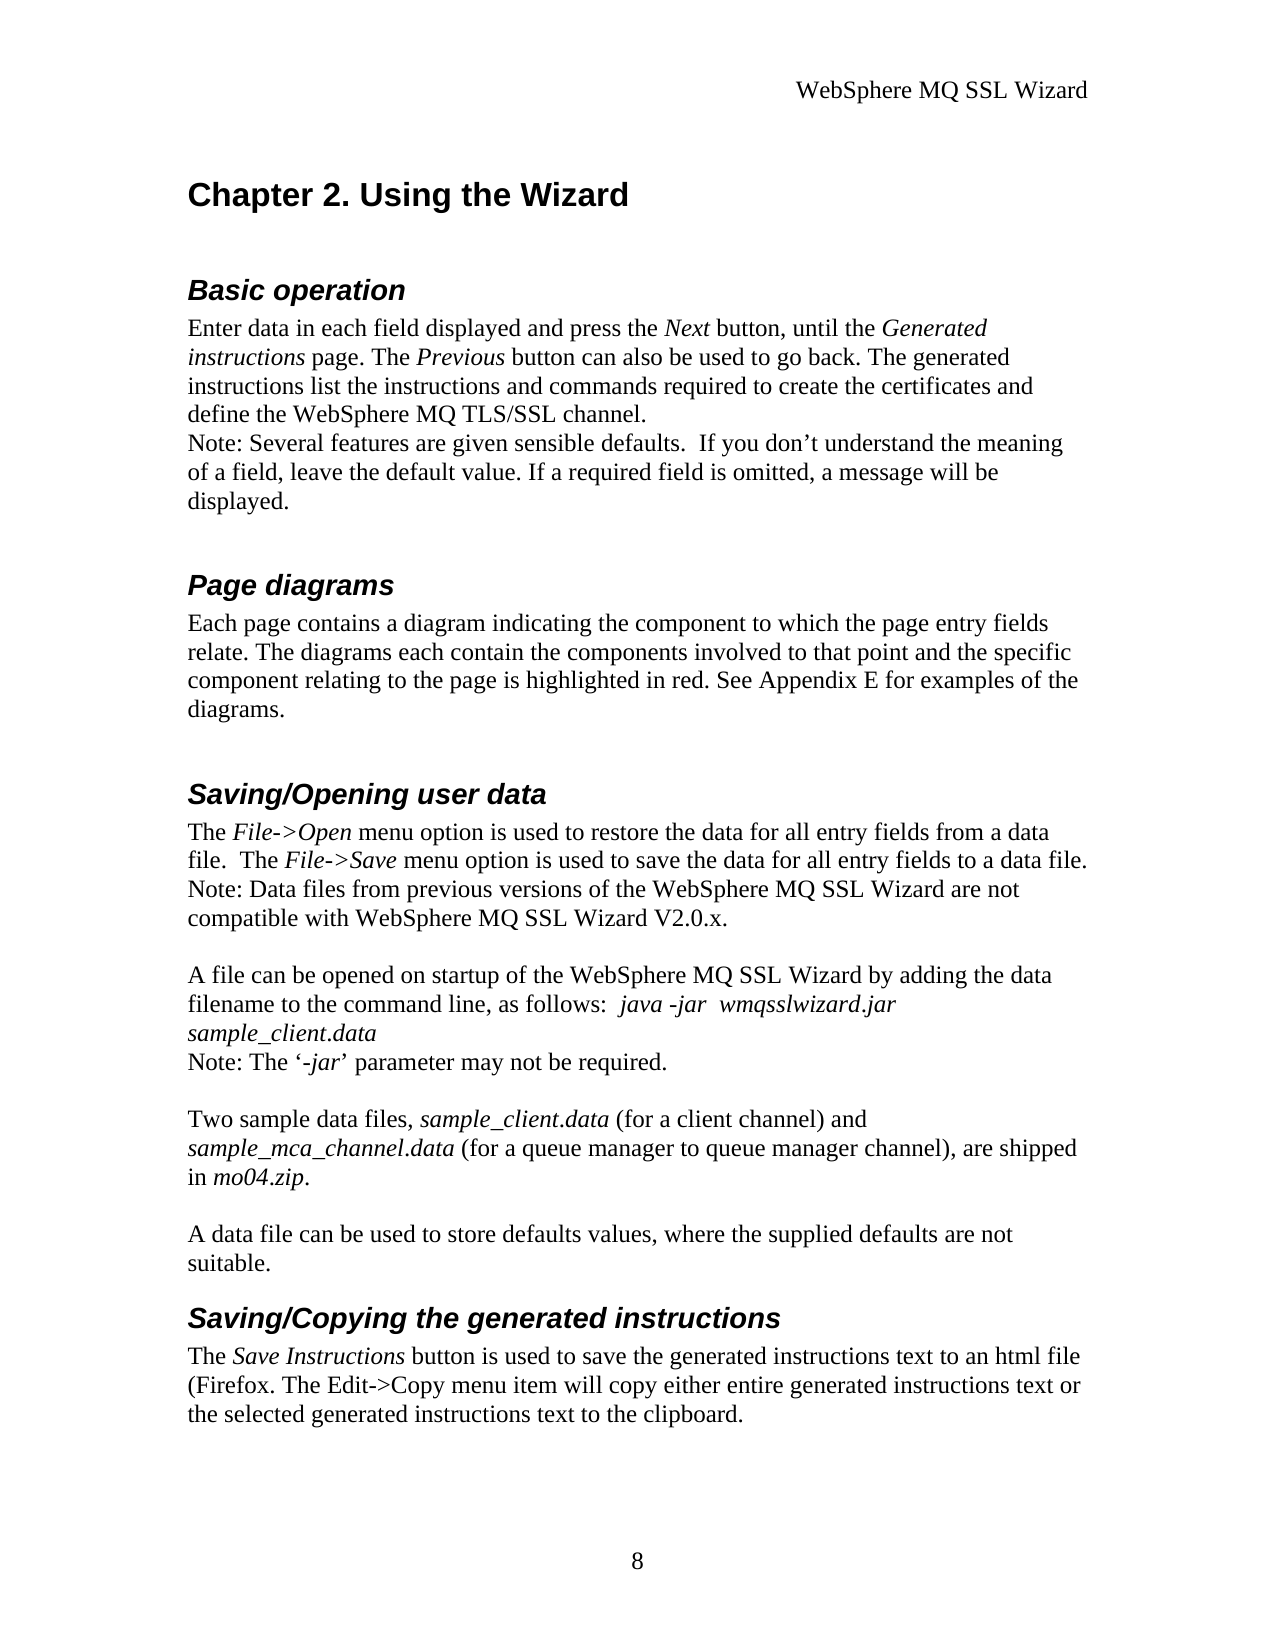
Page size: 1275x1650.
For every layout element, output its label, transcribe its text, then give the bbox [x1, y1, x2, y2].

text Note: The ‘-jar’ parameter may not be required. [187, 1047, 1088, 1075]
subtitle Basic operation [187, 273, 1088, 307]
text The File->Open menu option is used to restore the data for all entry fields from a data file. The File->Save menu option is used to save the data for all entry fields to a data file. [187, 817, 1088, 874]
text Each page contains a diagram indicating the component to which the page entry fields relate. The diagrams each contain the components involved to that point and the specific component relating to the page is highlighted in red. See Appendix E for examples of the diagrams. [187, 608, 1088, 723]
subtitle Page diagrams [187, 568, 1088, 602]
text Two sample data files, sample_client.data (for a client channel) and sample_mca_channel.data (for a queue manager to queue manager channel), are shipped in mo04.zip. [187, 1104, 1088, 1190]
subtitle Saving/Copying the generated instructions [187, 1302, 1088, 1335]
text Enter data in each field displayed and press the Next button, until the Generated instructions page. The Previous button can also be used to go back. The generated instructions list the instructions and commands required to create the certificates and define the WebSphere MQ TLS/SSL channel. [187, 313, 1088, 428]
text A file can be opened on startup of the WebSphere MQ SSL Wizard by adding the data filename to the command line, as follows: java -jar wmqsslwizard.jar sample_client.data [187, 960, 1088, 1047]
subtitle Saving/Opening user data [187, 777, 1088, 810]
text Note: Data files from previous versions of the WebSphere MQ SSL Wizard are not compatible with WebSphere MQ SSL Wizard V2.0.x. [187, 874, 1088, 932]
text A data file can be used to store defaults values, where the supplied defaults are not suitable. [187, 1219, 1088, 1277]
subtitle Chapter 2. Using the Wizard [187, 175, 1088, 213]
text Note: Several features are given sensible defaults. If you don’t understand the meaning of a field, leave the default value. If a required field is omitted, a message will be displayed. [187, 428, 1088, 514]
text The Save Instructions button is used to save the generated instructions text to an html file (Firefox. The Edit->Copy menu item will copy either entire generated instructions text or the selected generated instructions text to the clipboard. [187, 1341, 1088, 1428]
